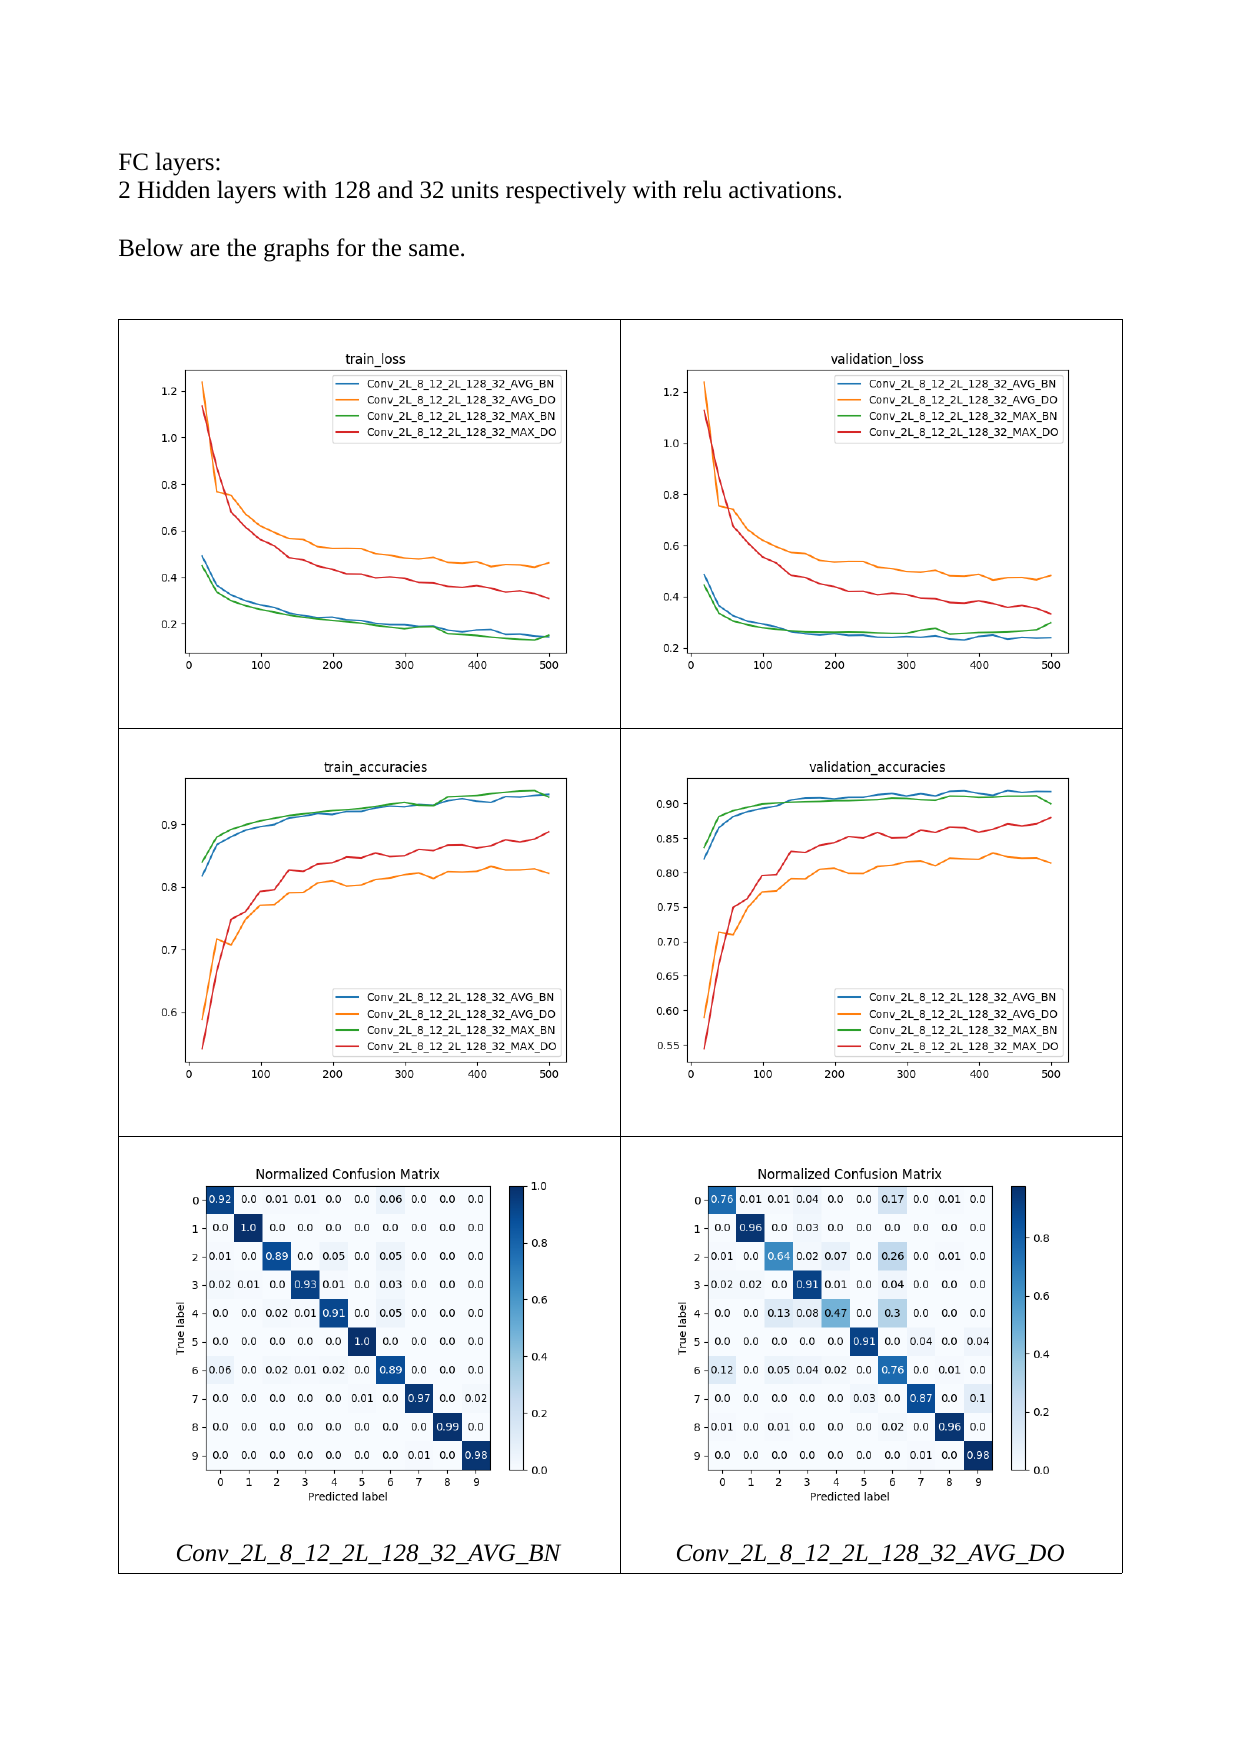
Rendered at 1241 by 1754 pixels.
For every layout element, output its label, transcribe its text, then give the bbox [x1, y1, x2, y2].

picture [123, 325, 615, 693]
picture [625, 325, 1117, 693]
table_cell Conv_2L_8_12_2L_128_32_AVG_BN [119, 1137, 620, 1573]
text FC layers: [118, 147, 1122, 176]
text Below are the graphs for the same. [118, 233, 1122, 262]
table_cell [621, 729, 1122, 1136]
text 2 Hidden layers with 128 and 32 units respectively with relu activations. [118, 176, 1122, 204]
table_header [119, 320, 620, 727]
picture [625, 733, 1117, 1102]
picture [123, 733, 615, 1102]
table_cell Conv_2L_8_12_2L_128_32_AVG_DO [621, 1137, 1122, 1573]
picture [123, 1141, 615, 1510]
table_cell [119, 729, 620, 1136]
table_header [621, 320, 1122, 727]
picture [625, 1141, 1117, 1510]
